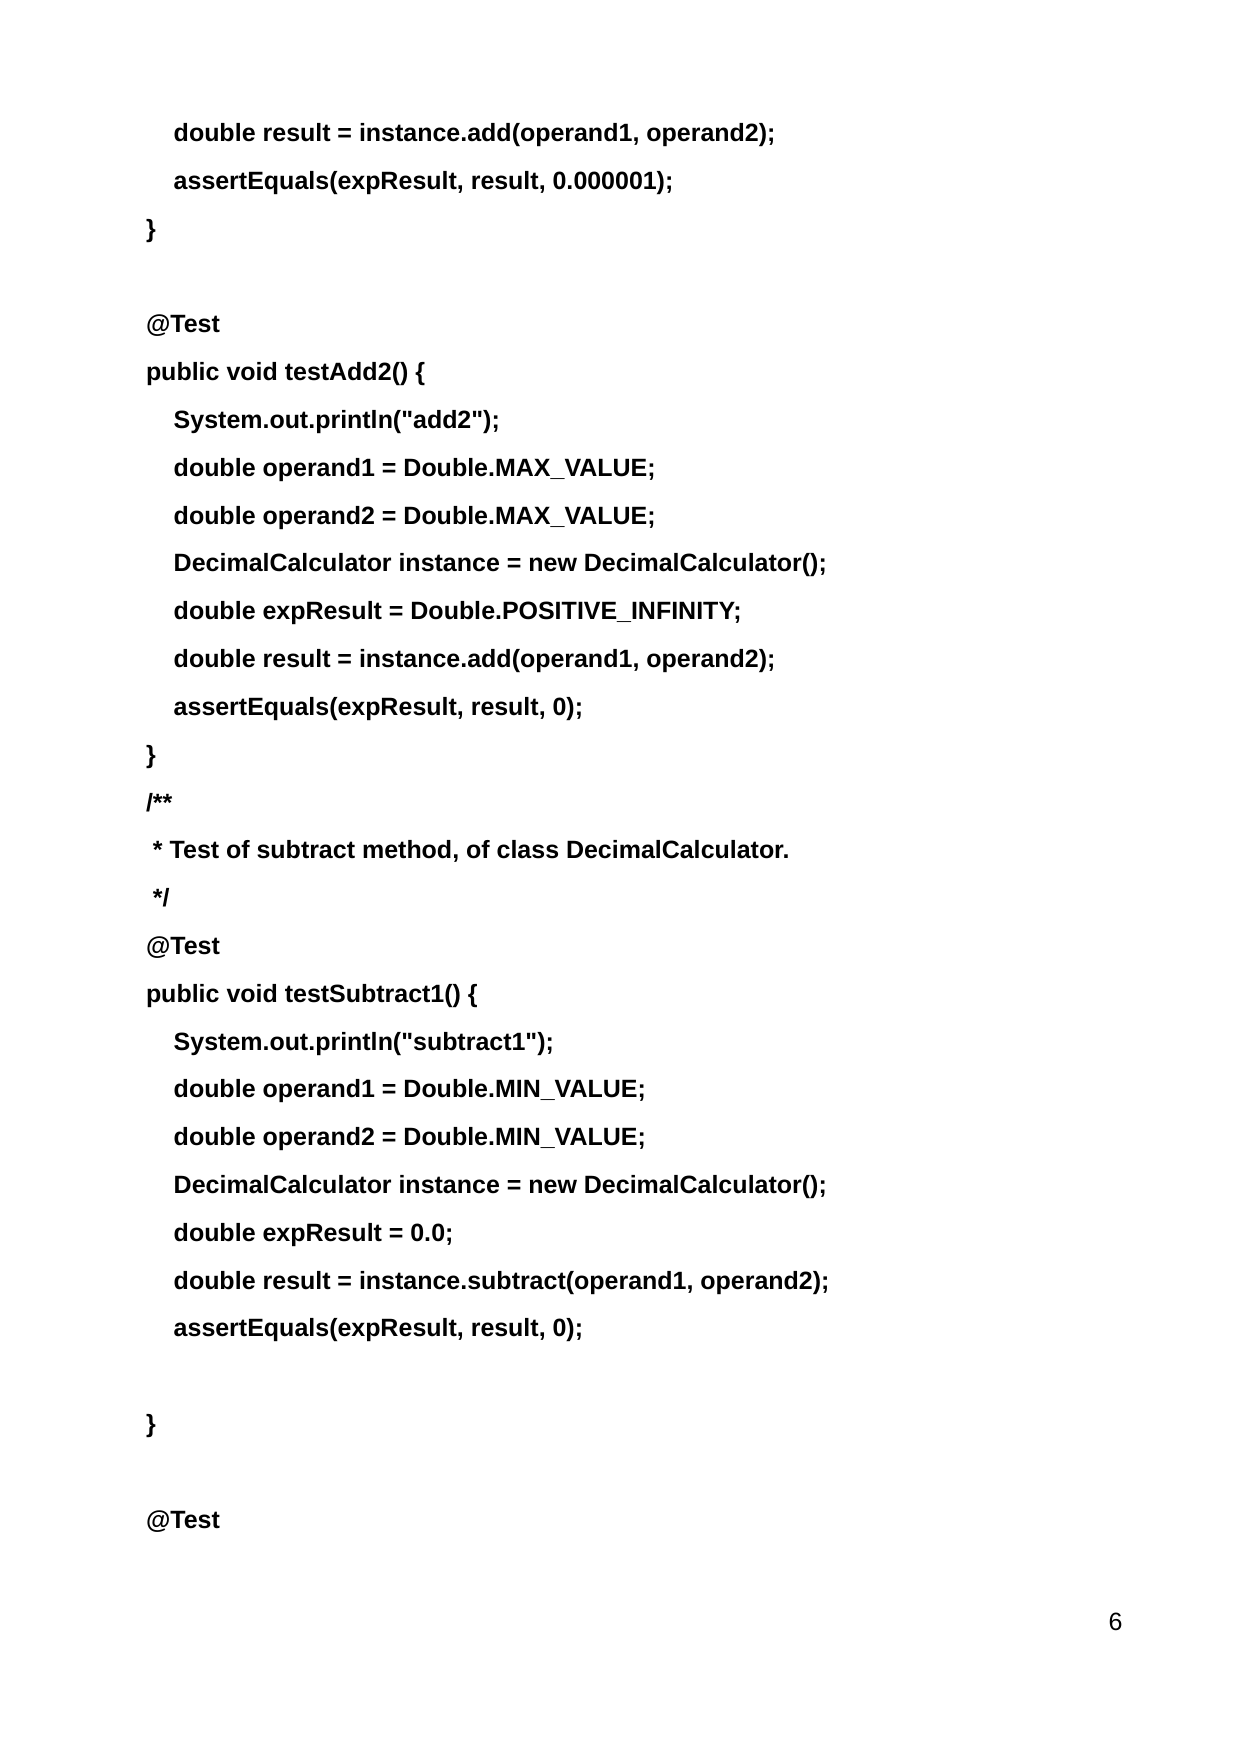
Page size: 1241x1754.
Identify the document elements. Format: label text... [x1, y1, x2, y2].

text double result = instance.add(operand1, operand2); [118, 644, 1122, 673]
text double expResult = Double.POSITIVE_INFINITY; [118, 596, 1122, 625]
text @Test [118, 1505, 1122, 1533]
text @Test [118, 309, 1122, 338]
text } [118, 1409, 1122, 1438]
text DecimalCalculator instance = new DecimalCalculator(); [118, 548, 1122, 577]
text double operand1 = Double.MAX_VALUE; [118, 453, 1122, 482]
text */ [118, 883, 1122, 912]
text } [118, 740, 1122, 768]
text DecimalCalculator instance = new DecimalCalculator(); [118, 1170, 1122, 1199]
text /** [118, 787, 1122, 816]
text assertEquals(expResult, result, 0); [118, 692, 1122, 721]
text double operand2 = Double.MIN_VALUE; [118, 1122, 1122, 1151]
text double operand2 = Double.MAX_VALUE; [118, 501, 1122, 529]
text double expResult = 0.0; [118, 1218, 1122, 1247]
text * Test of subtract method, of class DecimalCalculator. [118, 835, 1122, 864]
text } [118, 214, 1122, 242]
text public void testAdd2() { [118, 357, 1122, 386]
text double operand1 = Double.MIN_VALUE; [118, 1074, 1122, 1103]
text double result = instance.add(operand1, operand2); [118, 118, 1122, 147]
text double result = instance.subtract(operand1, operand2); [118, 1266, 1122, 1294]
text System.out.println("add2"); [118, 405, 1122, 434]
text assertEquals(expResult, result, 0); [118, 1313, 1122, 1342]
text @Test [118, 931, 1122, 960]
text System.out.println("subtract1"); [118, 1027, 1122, 1055]
text public void testSubtract1() { [118, 979, 1122, 1007]
text assertEquals(expResult, result, 0.000001); [118, 166, 1122, 195]
